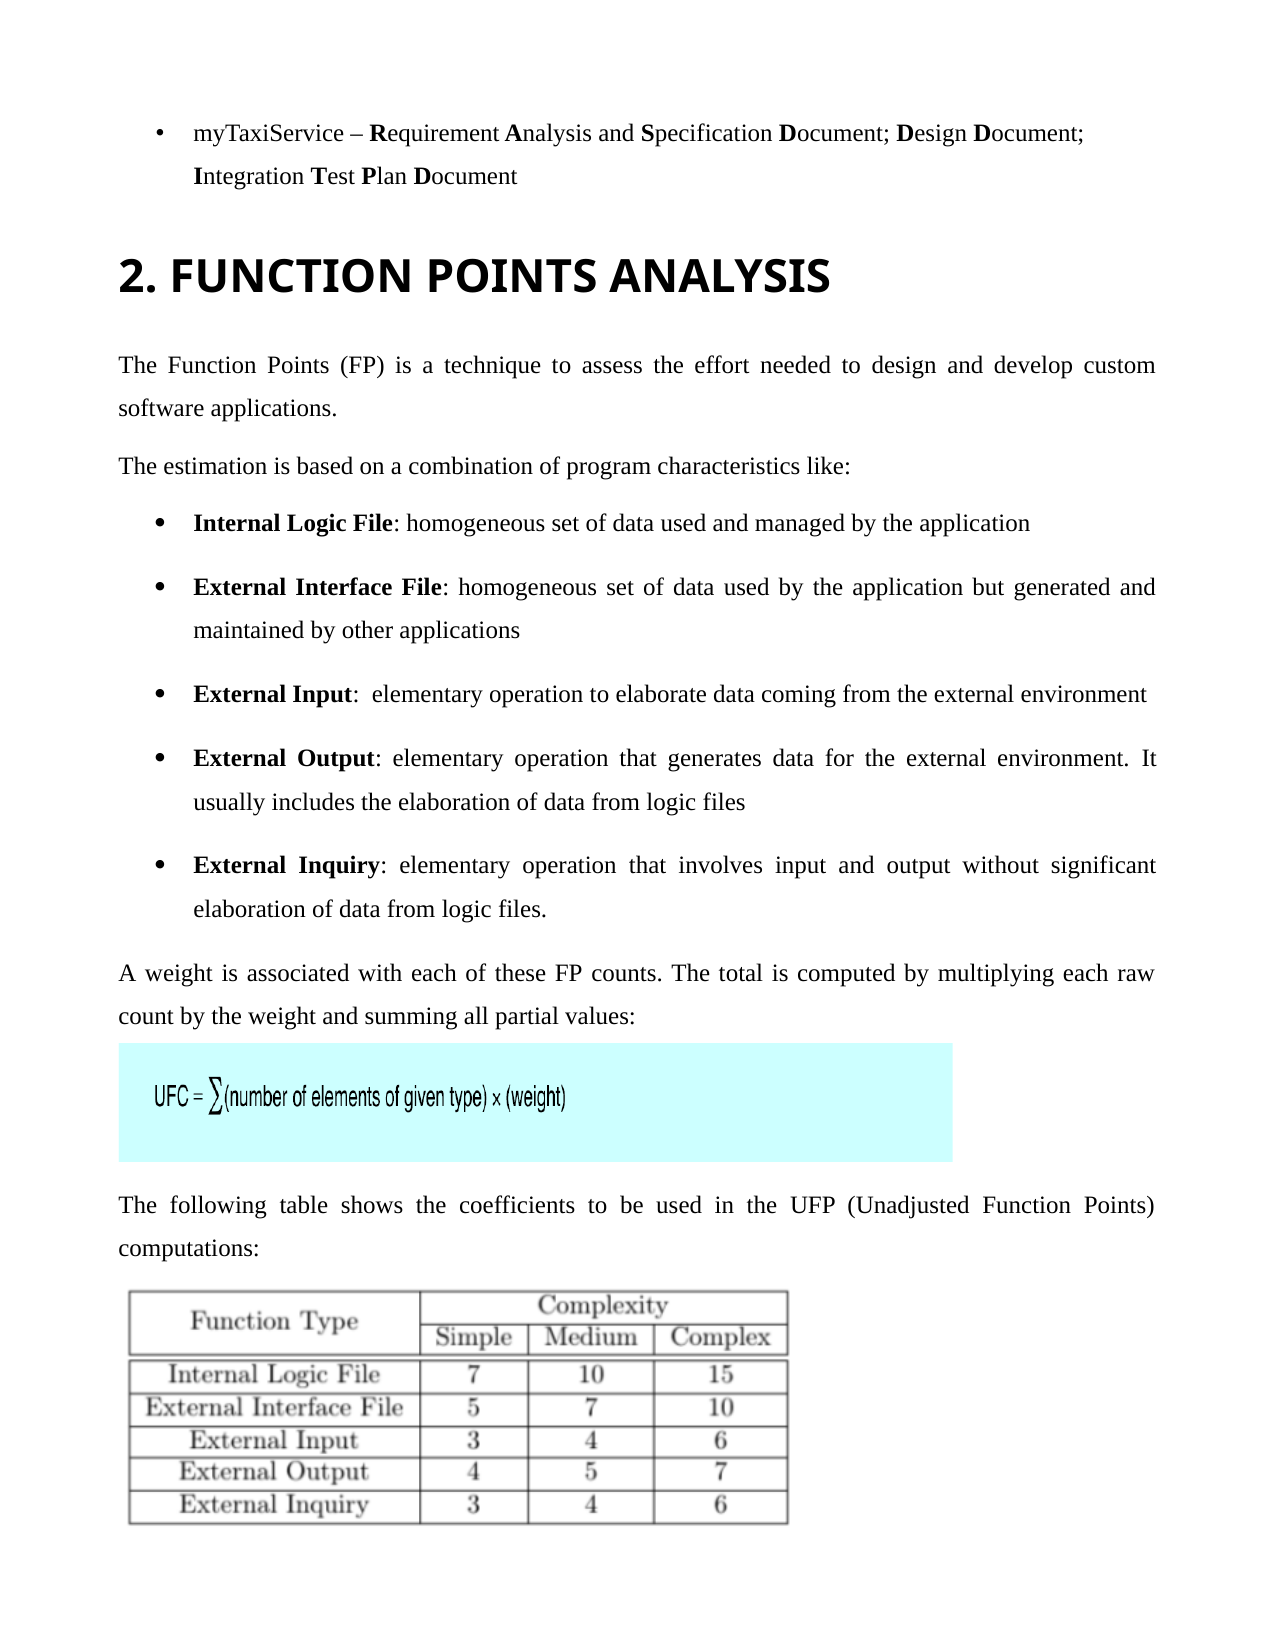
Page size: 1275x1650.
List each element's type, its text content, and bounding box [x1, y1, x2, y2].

list External Interface File: homogeneous set of data used by the application but generated and maintained by other applications [156, 572, 1157, 644]
list External Output: elementary operation that generates data for the external environment. It usually includes the elaboration of data from logic files [156, 743, 1157, 815]
text The estimation is based on a combination of program characteristics like: [118, 451, 1157, 479]
list External Input: elementary operation to elaborate data coming from the external environment [156, 679, 1157, 708]
list myTaxiService – Requirement Analysis and Specification Document; Design Document; Integration Test Plan Document [156, 118, 1157, 190]
list External Inquiry: elementary operation that involves input and output without significant elaboration of data from logic files. [156, 851, 1157, 922]
text A weight is associated with each of these FP counts. The total is computed by multiplying each raw count by the weight and summing all partial values: [118, 958, 1157, 1029]
picture [97, 1268, 839, 1547]
list Internal Logic File: homogeneous set of data used and managed by the application [156, 508, 1157, 537]
text The following table shows the coefficients to be used in the UFP (Unadjusted Function Points) computations: [118, 1190, 1157, 1262]
subtitle 2. FUNCTION POINTS ANALYSIS [118, 244, 1157, 306]
picture [118, 1043, 953, 1162]
text The Function Points (FP) is a technique to assess the effort needed to design and develop custom software applications. [118, 350, 1157, 422]
